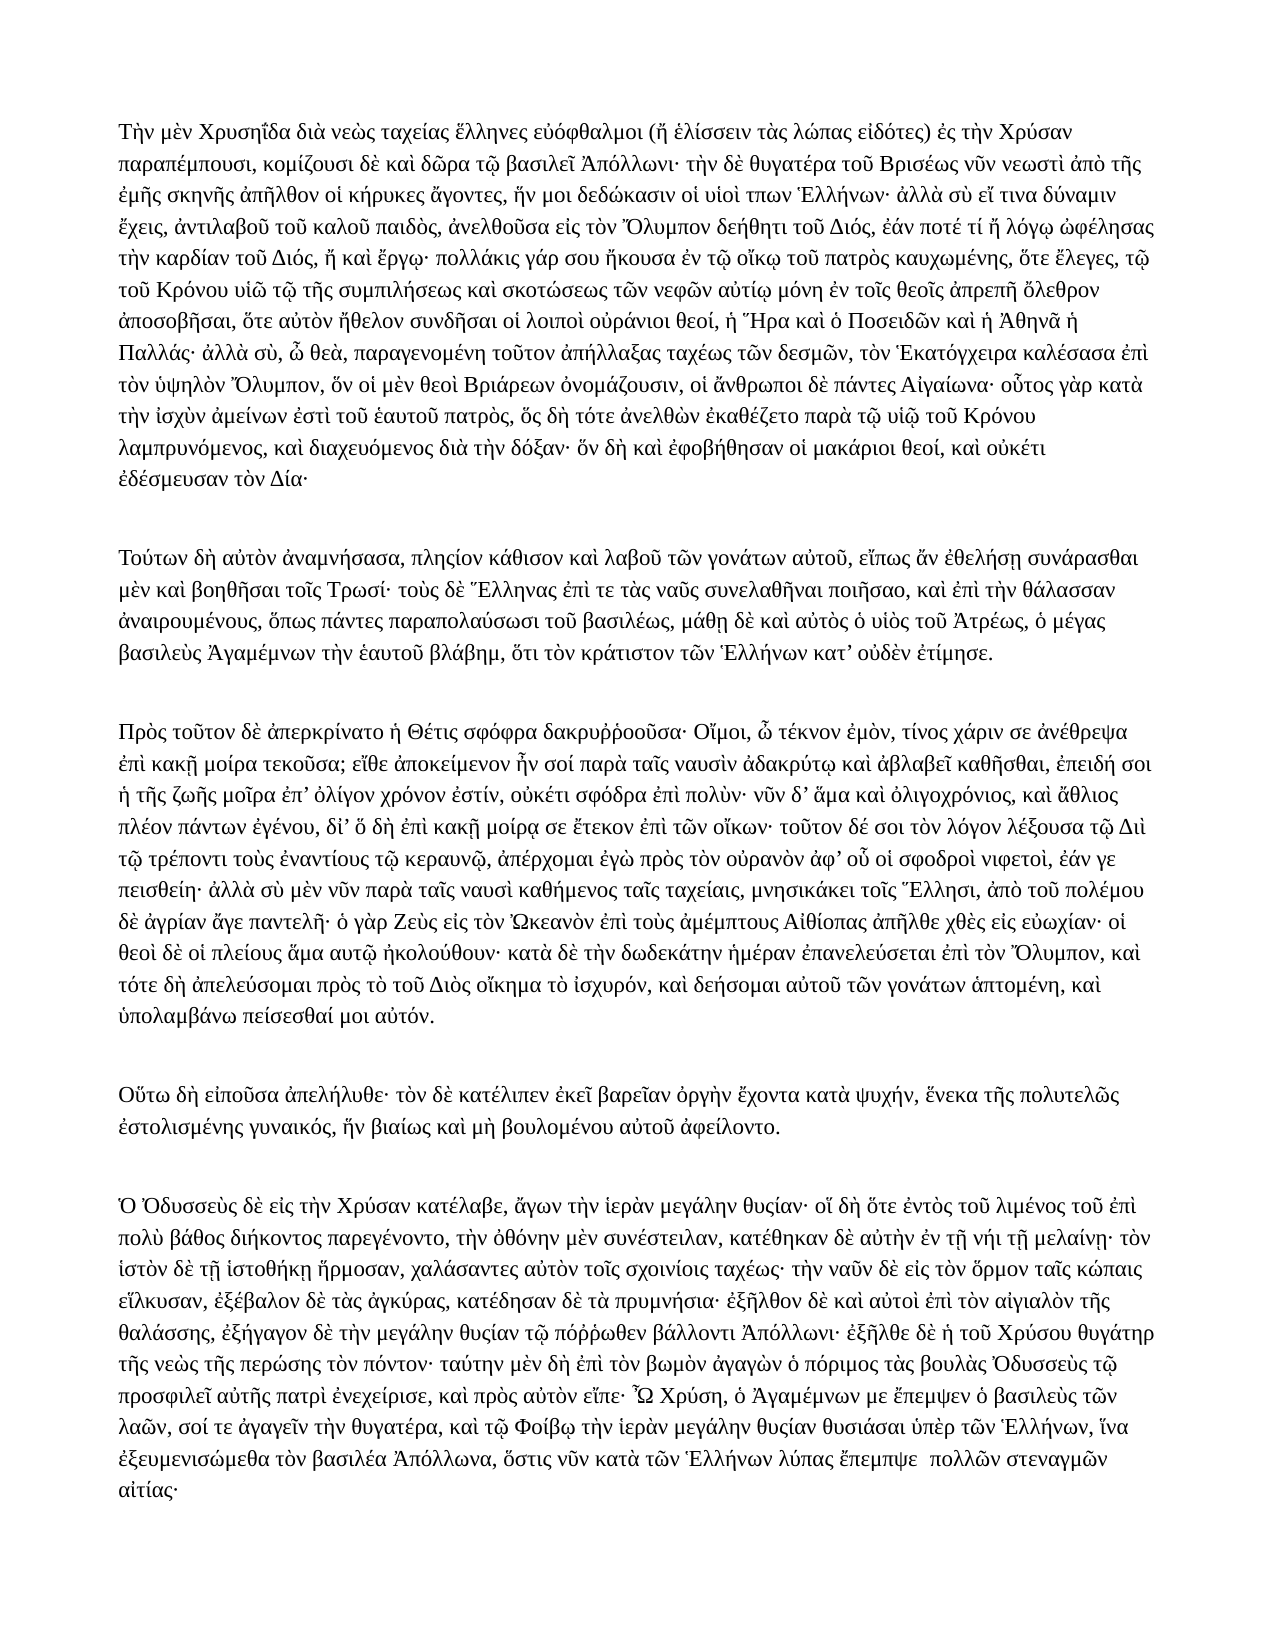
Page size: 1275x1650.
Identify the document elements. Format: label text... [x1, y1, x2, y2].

text Οὕτω δὴ εἰποῦσα ἀπελήλυθε· τὸν δὲ κατέλιπεν ἐκεῖ βαρεῖαν ὀργὴν ἔχοντα κατὰ ψυχήν, ἕνεκα τῆς πολυτελῶς ἐστολισμένης γυναικός, ἥν βιαίως καὶ μὴ βουλομένου αὐτοῦ ἀφείλοντο. [118, 1082, 1157, 1139]
text Τούτων δὴ αὐτὸν ἀναμνήσασα, πληςίον κάθισον καὶ λαβοῦ τῶν γονάτων αὐτοῦ, εἴπως ἄν ἐθελήσῃ συνάρασθαι μὲν καὶ βοηθῆσαι τοῖς Τρωσί· τοὺς δὲ Ἕλληνας ἐπὶ τε τὰς ναῦς συνελαθῆναι ποιῆσαο, καὶ ἐπὶ τὴν θάλασσαν ἀναιρουμένους, ὅπως πάντες παραπολαύσωσι τοῦ βασιλέως, μάθῃ δὲ καὶ αὐτὸς ὁ υἱὸς τοῦ Ἀτρέως, ὁ μέγας βασιλεὺς Ἀγαμέμνων τὴν ἑαυτοῦ βλάβημ, ὅτι τὸν κράτιστον τῶν Ἑλλήνων κατ’ οὐδὲν ἐτίμησε. [118, 544, 1157, 666]
text Ὁ Ὀδυσσεὺς δὲ εἰς τὴν Χρύσαν κατέλαβε, ἄγων τὴν ἱερὰν μεγάλην θυςίαν· οἵ δὴ ὅτε ἐντὸς τοῦ λιμένος τοῦ ἐπὶ πολὺ βάθος διήκοντος παρεγένοντο, τὴν ὀθόνην μὲν συνέστειλαν, κατέθηκαν δὲ αὐτὴν ἐν τῇ νήι τῇ μελαίνῃ· τὸν ἱστὸν δὲ τῇ ἱστοθήκῃ ἥρμοσαν, χαλάσαντες αὐτὸν τοῖς σχοινίοις ταχέως· τὴν ναῦν δὲ εἰς τὸν ὅρμον ταῖς κώπαις εἵλκυσαν, ἐξέβαλον δὲ τὰς ἀγκύρας, κατέδησαν δὲ τὰ πρυμνήσια· ἐξῆλθον δὲ καὶ αὐτοὶ ἐπὶ τὸν αἰγιαλὸν τῆς θαλάσσης, ἐξήγαγον δὲ τὴν μεγάλην θυςίαν τῷ πόῤῥωθεν βάλλοντι Ἀπόλλωνι· ἐξῆλθε δὲ ἡ τοῦ Χρύσου θυγάτηρ τῆς νεὼς τῆς περώσης τὸν πόντον· ταύτην μὲν δὴ ἐπὶ τὸν βωμὸν ἀγαγὼν ὁ πόριμος τὰς βουλὰς Ὀδυσσεὺς τῷ προσφιλεῖ αὐτῆς πατρὶ ἐνεχείρισε, καὶ πρὸς αὐτὸν εἴπε· Ὦ Χρύση, ὁ Ἀγαμέμνων με ἔπεμψεν ὁ βασιλεὺς τῶν λαῶν, σοί τε ἀγαγεῖν τὴν θυγατέρα, καὶ τῷ Φοίβῳ τὴν ἱερὰν μεγάλην θυςίαν θυσιάσαι ὑπὲρ τῶν Ἑλλήνων, ἵνα ἐξευμενισώμεθα τὸν βασιλέα Ἀπόλλωνα, ὅστις νῦν κατὰ τῶν Ἑλλήνων λύπας ἔπεμπψε πολλῶν στεναγμῶν αἰτίας· [118, 1192, 1157, 1503]
text Πρὸς τοῦτον δὲ ἀπερκρίνατο ἡ Θέτις σφόφρα δακρυῤῥοοῦσα· Οἴμοι, ὦ τέκνον ἐμὸν, τίνος χάριν σε ἀνέθρεψα ἐπὶ κακῇ μοίρα τεκοῦσα; εἴθε ἀποκείμενον ἦν σοί παρὰ ταῖς ναυσὶν ἀδακρύτῳ καὶ ἀβλαβεῖ καθῆσθαι, ἐπειδή σοι ἡ τῆς ζωῆς μοῖρα ἐπ’ ὀλίγον χρόνον ἐστίν, οὐκέτι σφόδρα ἐπὶ πολὺν· νῦν δ’ ἅμα καὶ ὀλιγοχρόνιος, καὶ ἄθλιος πλέον πάντων ἐγένου, δἰ’ ὅ δὴ ἐπὶ κακῇ μοίρᾳ σε ἔτεκον ἐπὶ τῶν οἴκων· τοῦτον δέ σοι τὸν λόγον λέξουσα τῷ Διὶ τῷ τρέποντι τοὺς ἐναντίους τῷ κεραυνῷ, ἀπέρχομαι ἐγὼ πρὸς τὸν οὐρανὸν ἀφ’ οὗ οἱ σφοδροὶ νιφετοὶ, ἐάν γε πεισθείη· ἀλλὰ σὺ μὲν νῦν παρὰ ταῖς ναυσὶ καθήμενος ταῖς ταχείαις, μνησικάκει τοῖς Ἕλλησι, ἀπὸ τοῦ πολέμου δὲ ἀγρίαν ἄγε παντελῆ· ὁ γὰρ Ζεὺς εἰς τὸν Ὠκεανὸν ἐπὶ τοὺς ἀμέμπτους Αἰθίοπας ἀπῆλθε χθὲς εἰς εὐωχίαν· οἱ θεοὶ δὲ οἱ πλείους ἅμα αυτῷ ἠκολούθουν· κατὰ δὲ τὴν δωδεκάτην ἡμέραν ἐπανελεύσεται ἐπὶ τὸν Ὄλυμπον, καὶ τότε δὴ ἀπελεύσομαι πρὸς τὸ τοῦ Διὸς οἴκημα τὸ ἰσχυρόν, καὶ δεήσομαι αὐτοῦ τῶν γονάτων ἁπτομένη, καὶ ὑπολαμβάνω πείσεσθαί μοι αὐτόν. [118, 718, 1157, 1029]
text Τὴν μὲν Χρυσηΐδα διὰ νεὼς ταχείας ἕλληνες εὐόφθαλμοι (ἤ ἑλίσσειν τὰς λώπας εἰδότες) ἐς τὴν Χρύσαν παραπέμπουσι, κομίζουσι δὲ καὶ δῶρα τῷ βασιλεῖ Ἀπόλλωνι· τὴν δὲ θυγατέρα τοῦ Βρισέως νῦν νεωστὶ ἀπὸ τῆς ἐμῆς σκηνῆς ἀπῆλθον οἱ κήρυκες ἄγοντες, ἥν μοι δεδώκασιν οἱ υἱοὶ τπων Ἑλλήνων· ἀλλὰ σὺ εἴ τινα δύναμιν ἔχεις, ἀντιλαβοῦ τοῦ καλοῦ παιδὸς, ἀνελθοῦσα εἰς τὸν Ὄλυμπον δεήθητι τοῦ Διός, ἐάν ποτέ τί ἤ λόγῳ ὠφέλησας τὴν καρδίαν τοῦ Διός, ἤ καὶ ἔργῳ· πολλάκις γάρ σου ἤκουσα ἐν τῷ οἴκῳ τοῦ πατρὸς καυχωμένης, ὅτε ἔλεγες, τῷ τοῦ Κρόνου υἱῶ τῷ τῆς συμπιλήσεως καὶ σκοτώσεως τῶν νεφῶν αὐτίῳ μόνη ἐν τοῖς θεοῖς ἀπρεπῆ ὄλεθρον ἀποσοβῆσαι, ὅτε αὐτὸν ἤθελον συνδῆσαι οἱ λοιποὶ οὐράνιοι θεοί, ἡ Ἥρα καὶ ὁ Ποσειδῶν καὶ ἡ Ἀθηνᾶ ἡ Παλλάς· ἀλλὰ σὺ, ὦ θεὰ, παραγενομένη τοῦτον ἀπήλλαξας ταχέως τῶν δεσμῶν, τὸν Ἑκατόγχειρα καλέσασα ἐπὶ τὸν ὑψηλὸν Ὄλυμπον, ὅν οἱ μὲν θεοὶ Βριάρεων ὀνομάζουσιν, οἱ ἄνθρωποι δὲ πάντες Αἰγαίωνα· οὗτος γὰρ κατὰ τὴν ἰσχὺν ἀμείνων ἐστὶ τοῦ ἑαυτοῦ πατρὸς, ὅς δὴ τότε ἀνελθὼν ἐκαθέζετο παρὰ τῷ υἱῷ τοῦ Κρόνου λαμπρυνόμενος, καὶ διαχευόμενος διὰ τὴν δόξαν· ὅν δὴ καὶ ἐφοβήθησαν οἱ μακάριοι θεοί, καὶ οὐκέτι ἐδέσμευσαν τὸν Δία· [118, 118, 1157, 492]
